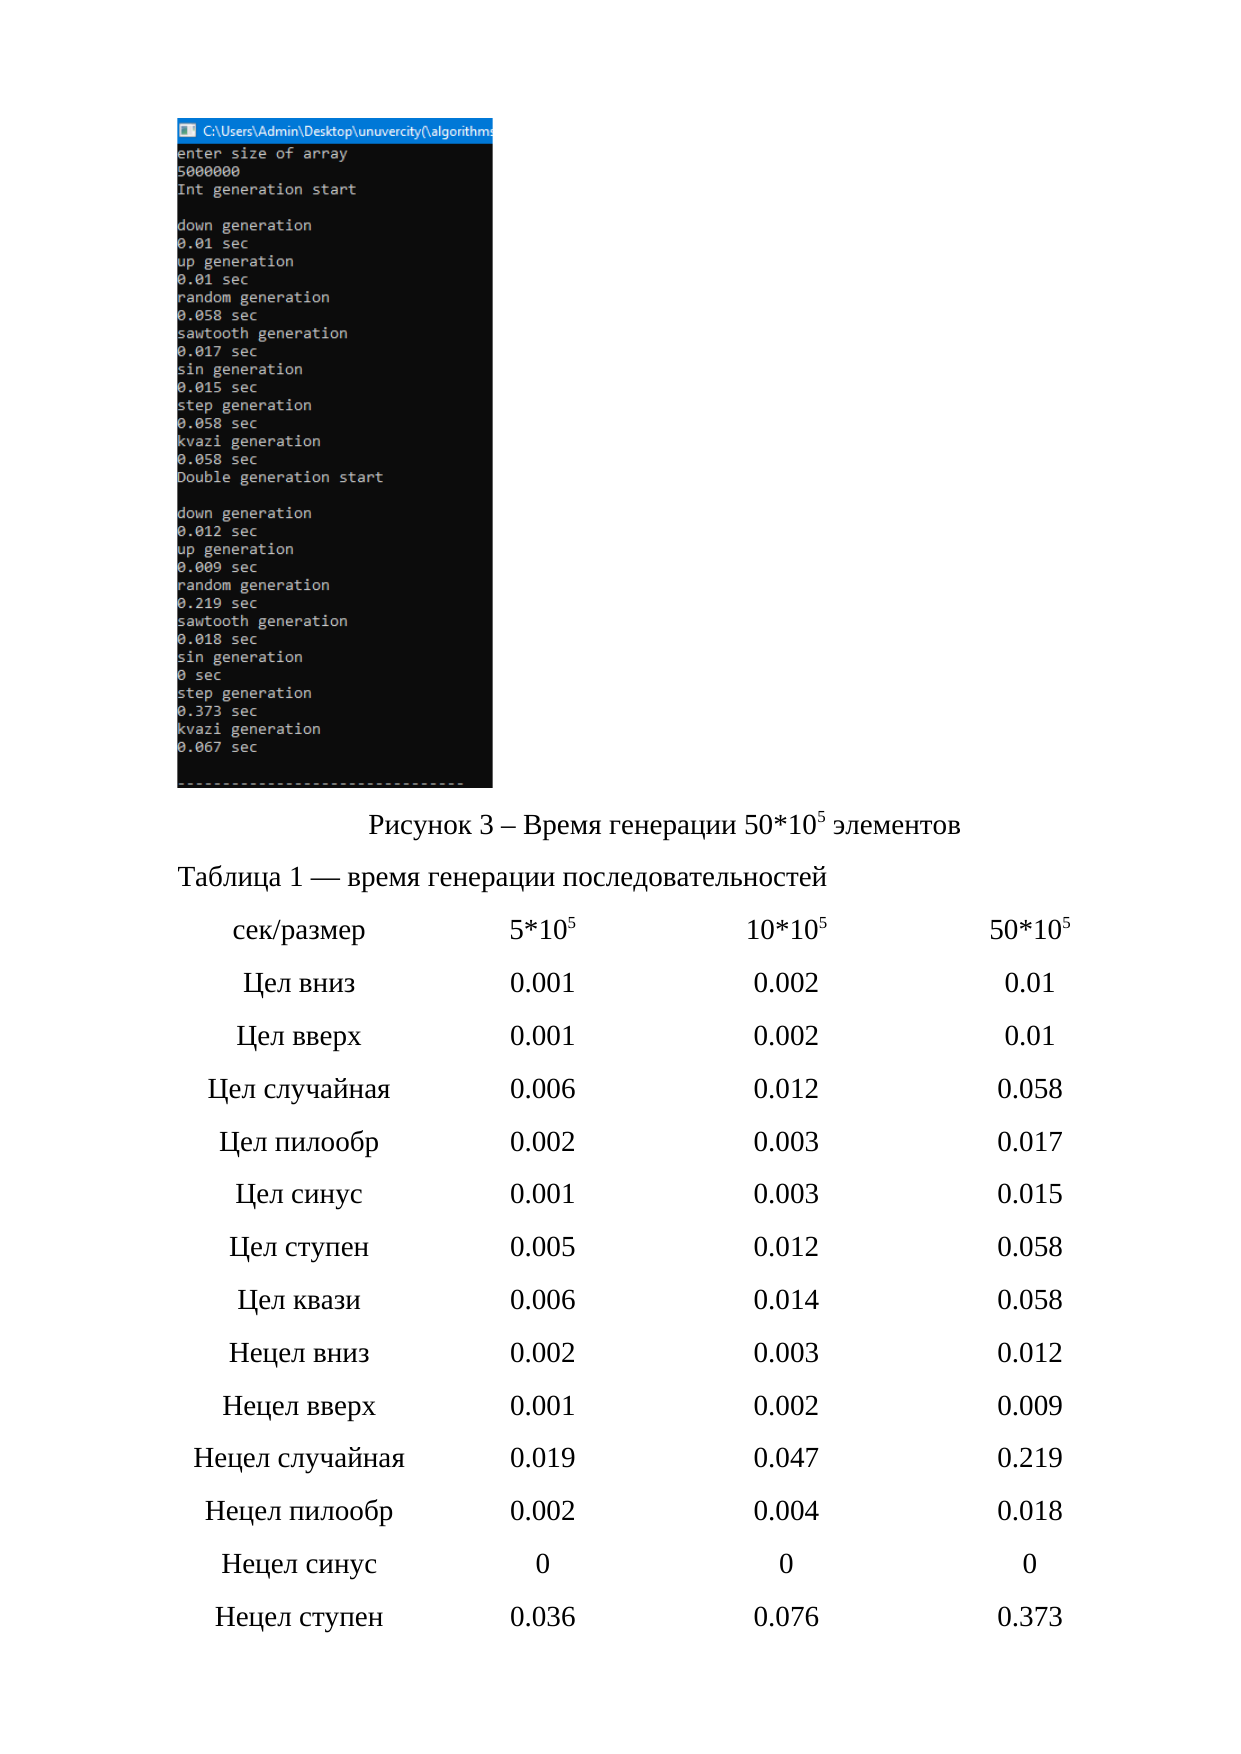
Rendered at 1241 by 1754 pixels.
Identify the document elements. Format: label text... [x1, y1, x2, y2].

table_cell 0.018 [908, 1493, 1152, 1546]
table_cell Цел квази [177, 1282, 421, 1335]
table_cell 0 [421, 1546, 664, 1599]
table_cell 0.058 [908, 1282, 1152, 1335]
table_cell 0.058 [908, 1071, 1152, 1124]
text Таблица 1 — время генерации последовательностей [177, 859, 1152, 893]
table_cell Цел вверх [177, 1018, 421, 1071]
table_cell 0.003 [664, 1124, 908, 1176]
table_cell 0.002 [664, 1388, 908, 1441]
table_cell 0.019 [421, 1441, 664, 1493]
table_header сек/размер [177, 913, 421, 965]
table_cell 0.002 [421, 1124, 664, 1176]
table_cell 0.001 [421, 1388, 664, 1441]
table_cell 0.009 [908, 1388, 1152, 1441]
table_cell Цел случайная [177, 1071, 421, 1124]
table_cell 0.015 [908, 1176, 1152, 1229]
table_cell Цел пилообр [177, 1124, 421, 1176]
table_cell 0.017 [908, 1124, 1152, 1176]
table_cell 0.006 [421, 1071, 664, 1124]
table_cell 0.012 [908, 1335, 1152, 1388]
table_cell Нецел ступен [177, 1599, 421, 1632]
table_cell 0.014 [664, 1282, 908, 1335]
table_cell 0.01 [908, 965, 1152, 1018]
table_cell 0.002 [421, 1493, 664, 1546]
table_cell 0.006 [421, 1282, 664, 1335]
table_cell Нецел пилообр [177, 1493, 421, 1546]
table_cell 0.002 [664, 965, 908, 1018]
table_cell 0.058 [908, 1229, 1152, 1282]
table_cell Нецел вниз [177, 1335, 421, 1388]
table_cell 0.004 [664, 1493, 908, 1546]
table_cell 0.012 [664, 1229, 908, 1282]
table_cell 0.001 [421, 965, 664, 1018]
table_cell Цел ступен [177, 1229, 421, 1282]
table_header 10*105 [664, 913, 908, 965]
table_header 5*105 [421, 913, 664, 965]
table_cell 0.01 [908, 1018, 1152, 1071]
table_cell Нецел случайная [177, 1441, 421, 1493]
table_header 50*105 [908, 913, 1152, 965]
table_cell 0.003 [664, 1176, 908, 1229]
table_cell 0.002 [421, 1335, 664, 1388]
table_cell 0.076 [664, 1599, 908, 1632]
table_cell 0.036 [421, 1599, 664, 1632]
table_cell Нецел синус [177, 1546, 421, 1599]
picture [177, 118, 493, 788]
table_cell Нецел вверх [177, 1388, 421, 1441]
table_cell 0 [664, 1546, 908, 1599]
text Рисунок 3 – Время генерации 50*105 элементов [177, 807, 1152, 840]
table_cell Цел синус [177, 1176, 421, 1229]
table_cell 0.047 [664, 1441, 908, 1493]
table_cell 0.003 [664, 1335, 908, 1388]
table_cell 0.005 [421, 1229, 664, 1282]
table_cell 0.001 [421, 1176, 664, 1229]
table_cell 0.012 [664, 1071, 908, 1124]
table_cell Цел вниз [177, 965, 421, 1018]
table_cell 0.373 [908, 1599, 1152, 1632]
table_cell 0 [908, 1546, 1152, 1599]
table_cell 0.219 [908, 1441, 1152, 1493]
table_cell 0.002 [664, 1018, 908, 1071]
table_cell 0.001 [421, 1018, 664, 1071]
